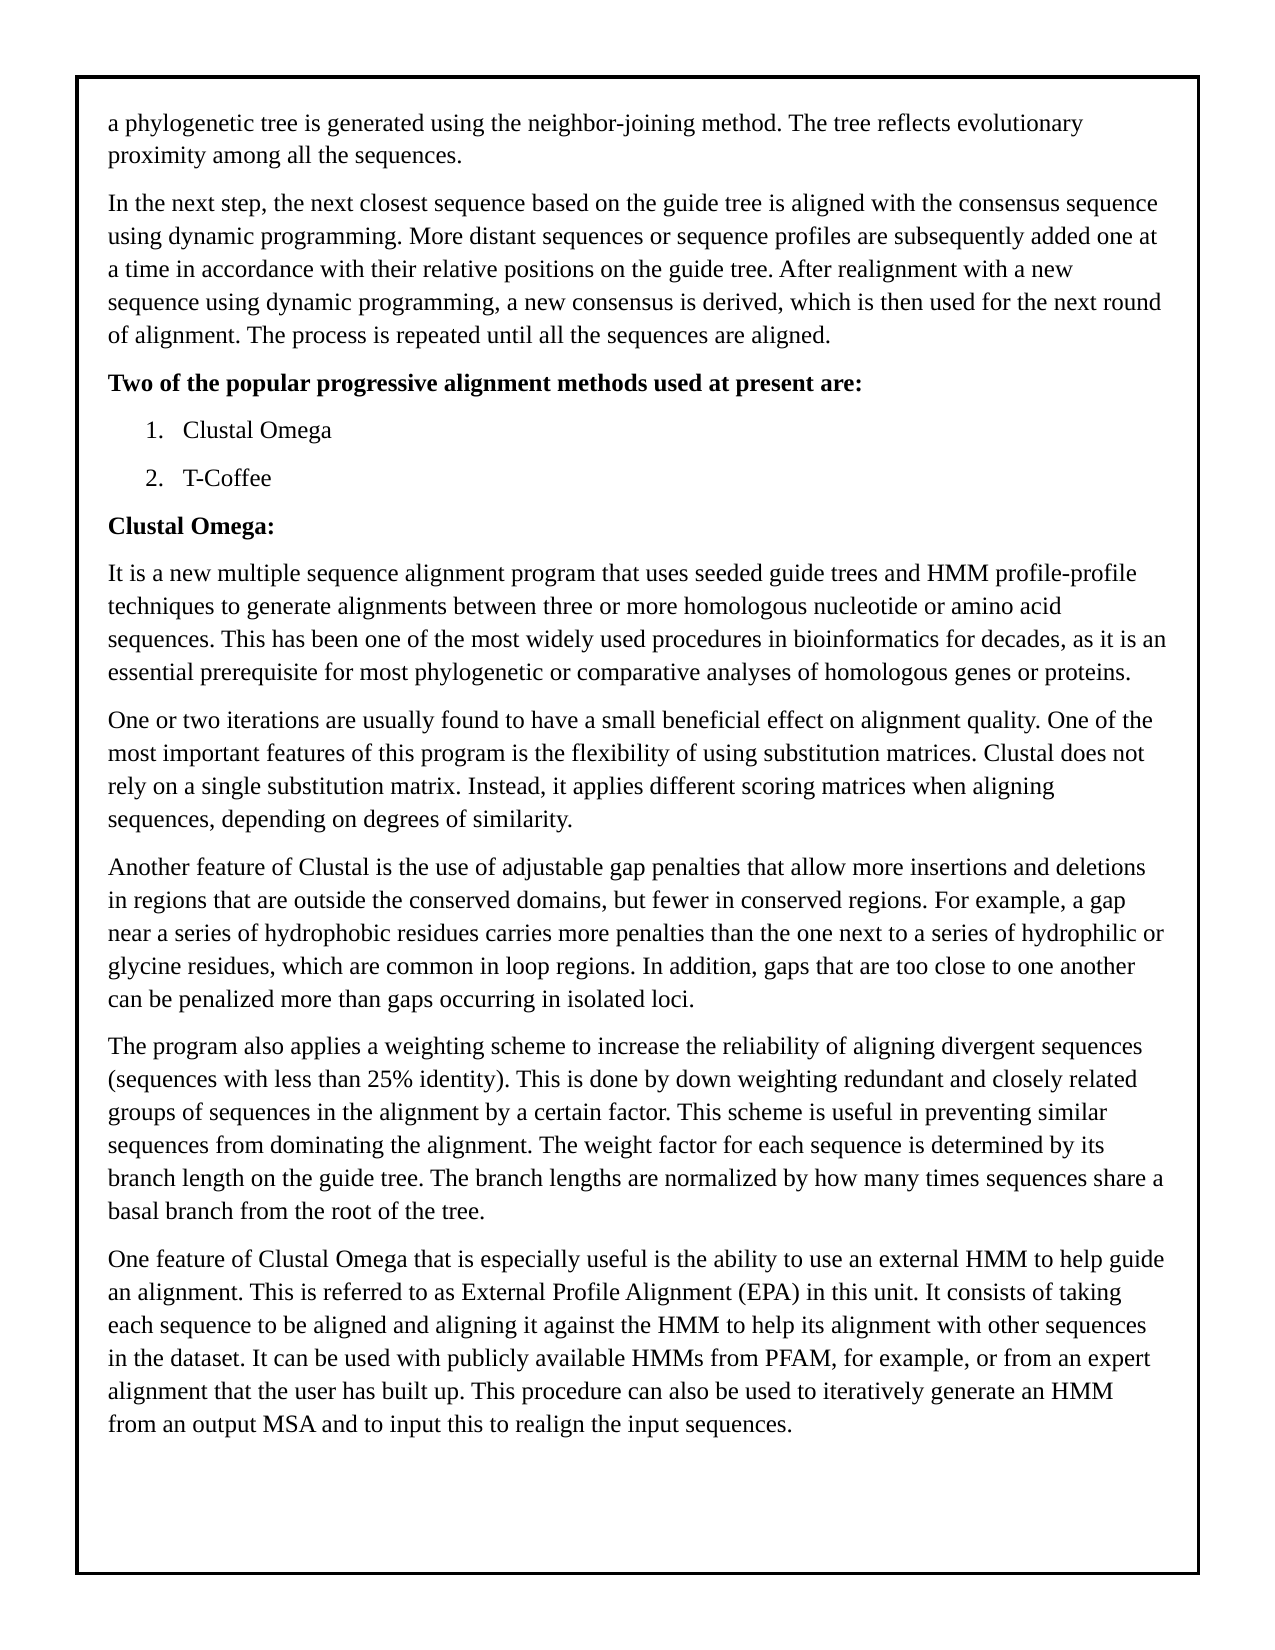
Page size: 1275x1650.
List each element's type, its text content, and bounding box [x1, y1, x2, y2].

text One feature of Clustal Omega that is especially useful is the ability to use an external HMM to help guide an alignment. This is referred to as External Profile Alignment (EPA) in this unit. It consists of taking each sequence to be aligned and aligning it against the HMM to help its alignment with other sequences in the dataset. It can be used with publicly available HMMs from PFAM, for example, or from an expert alignment that the user has built up. This procedure can also be used to iteratively generate an HMM from an output MSA and to input this to realign the input sequences. [108, 1244, 1167, 1438]
text Two of the popular progressive alignment methods used at present are: [108, 368, 1167, 397]
text It is a new multiple sequence alignment program that uses seeded guide trees and HMM profile-profile techniques to generate alignments between three or more homologous nucleotide or amino acid sequences. This has been one of the most widely used procedures in bioinformatics for decades, as it is an essential prerequisite for most phylogenetic or comparative analyses of homologous genes or proteins. [108, 558, 1167, 686]
text Another feature of Clustal is the use of adjustable gap penalties that allow more insertions and deletions in regions that are outside the conserved domains, but fewer in conserved regions. For example, a gap near a series of hydrophobic residues carries more penalties than the one next to a series of hydrophilic or glycine residues, which are common in loop regions. In addition, gaps that are too close to one another can be penalized more than gaps occurring in isolated loci. [108, 852, 1167, 1012]
text The program also applies a weighting scheme to increase the reliability of aligning divergent sequences (sequences with less than 25% identity). This is done by down weighting redundant and closely related groups of sequences in the alignment by a certain factor. This scheme is useful in preventing similar sequences from dominating the alignment. The weight factor for each sequence is determined by its branch length on the guide tree. The branch lengths are normalized by how many times sequences share a basal branch from the root of the tree. [108, 1031, 1167, 1225]
text One or two iterations are usually found to have a small beneficial effect on alignment quality. One of the most important features of this program is the flexibility of using substitution matrices. Clustal does not rely on a single substitution matrix. Instead, it applies different scoring matrices when aligning sequences, depending on degrees of similarity. [108, 705, 1167, 833]
text In the next step, the next closest sequence based on the guide tree is aligned with the consensus sequence using dynamic programming. More distant sequences or sequence profiles are subsequently added one at a time in accordance with their relative positions on the guide tree. After realignment with a new sequence using dynamic programming, a new consensus is derived, which is then used for the next round of alignment. The process is repeated until all the sequences are aligned. [108, 188, 1167, 349]
text a phylogenetic tree is generated using the neighbor-joining method. The tree reflects evolutionary proximity among all the sequences. [108, 108, 1167, 169]
list Clustal Omega [145, 416, 1167, 444]
list T-Coffee [145, 463, 1167, 492]
text Clustal Omega: [108, 511, 1167, 539]
